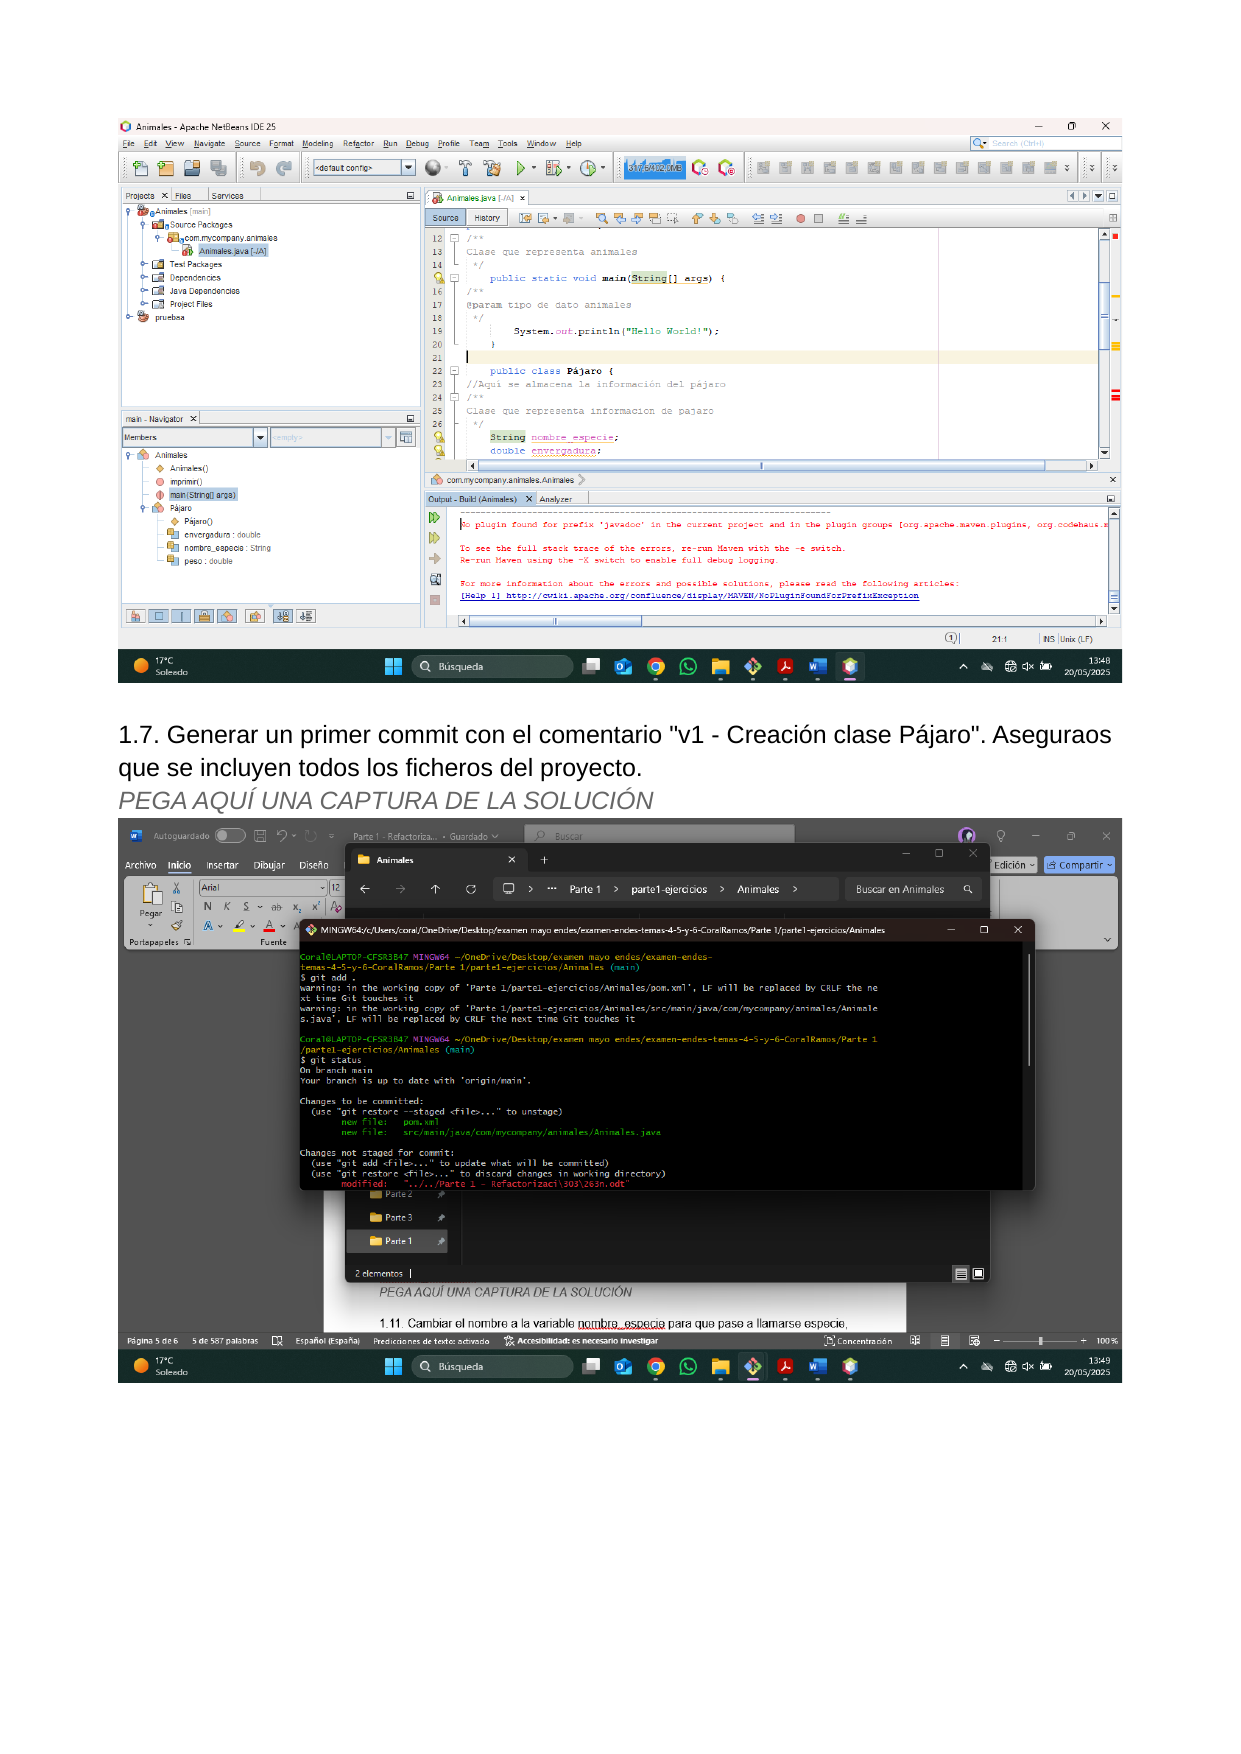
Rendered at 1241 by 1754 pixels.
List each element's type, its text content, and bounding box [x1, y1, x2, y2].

text 1.7. Generar un primer commit con el comentario "v1 - Creación clase Pájaro". Aseguraos que se incluyen todos los ficheros del proyecto. [118, 719, 1122, 781]
text PEGA AQUÍ UNA CAPTURA DE LA SOLUCIÓN [118, 786, 1122, 814]
